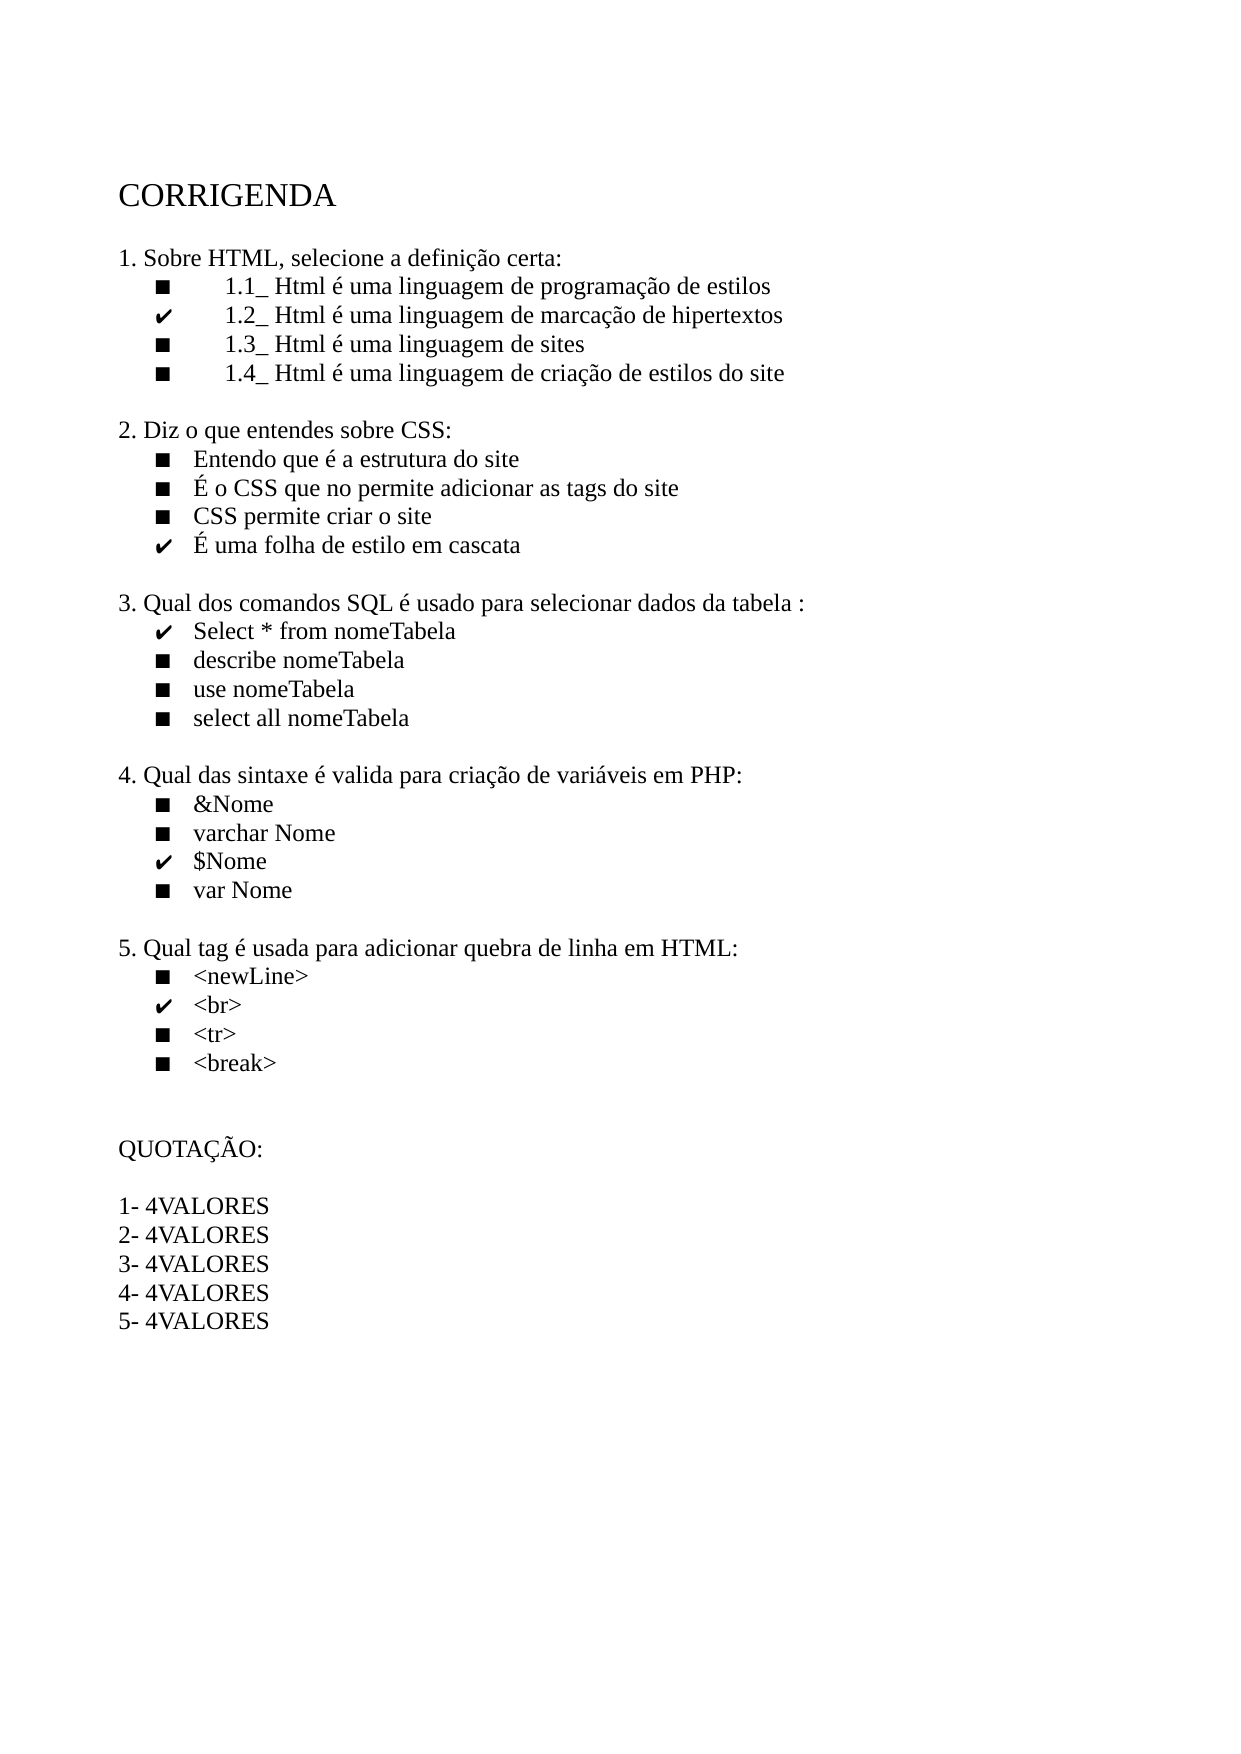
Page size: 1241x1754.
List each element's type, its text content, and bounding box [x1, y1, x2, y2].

list 1.4_ Html é uma linguagem de criação de estilos do site [156, 358, 1122, 386]
list É o CSS que no permite adicionar as tags do site [156, 473, 1122, 501]
list select all nomeTabela [156, 703, 1122, 731]
text 3. Qual dos comandos SQL é usado para selecionar dados da tabela : [118, 588, 1122, 616]
list var Nome [156, 875, 1122, 904]
list 1.3_ Html é uma linguagem de sites [156, 329, 1122, 358]
text 5- 4VALORES [118, 1306, 1122, 1335]
list <break> [156, 1048, 1122, 1076]
list 1.1_ Html é uma linguagem de programação de estilos [156, 271, 1122, 300]
text 1. Sobre HTML, selecione a definição certa: [118, 243, 1122, 271]
text 1- 4VALORES [118, 1191, 1122, 1220]
text 4. Qual das sintaxe é valida para criação de variáveis em PHP: [118, 760, 1122, 789]
list É uma folha de estilo em cascata [156, 530, 1122, 559]
list use nomeTabela [156, 674, 1122, 703]
list varchar Nome [156, 818, 1122, 846]
list $Nome [156, 846, 1122, 875]
text 4- 4VALORES [118, 1278, 1122, 1306]
list &Nome [156, 789, 1122, 818]
text 5. Qual tag é usada para adicionar quebra de linha em HTML: [118, 933, 1122, 961]
list <tr> [156, 1019, 1122, 1048]
list <newLine> [156, 961, 1122, 990]
text 3- 4VALORES [118, 1249, 1122, 1278]
list 1.2_ Html é uma linguagem de marcação de hipertextos [156, 300, 1122, 329]
list CSS permite criar o site [156, 501, 1122, 530]
list describe nomeTabela [156, 645, 1122, 674]
text CORRIGENDA [118, 176, 1122, 214]
text 2. Diz o que entendes sobre CSS: [118, 415, 1122, 444]
text 2- 4VALORES [118, 1220, 1122, 1249]
text QUOTAÇÃO: [118, 1134, 1122, 1163]
list <br> [156, 990, 1122, 1019]
list Select * from nomeTabela [156, 616, 1122, 645]
list Entendo que é a estrutura do site [156, 444, 1122, 473]
